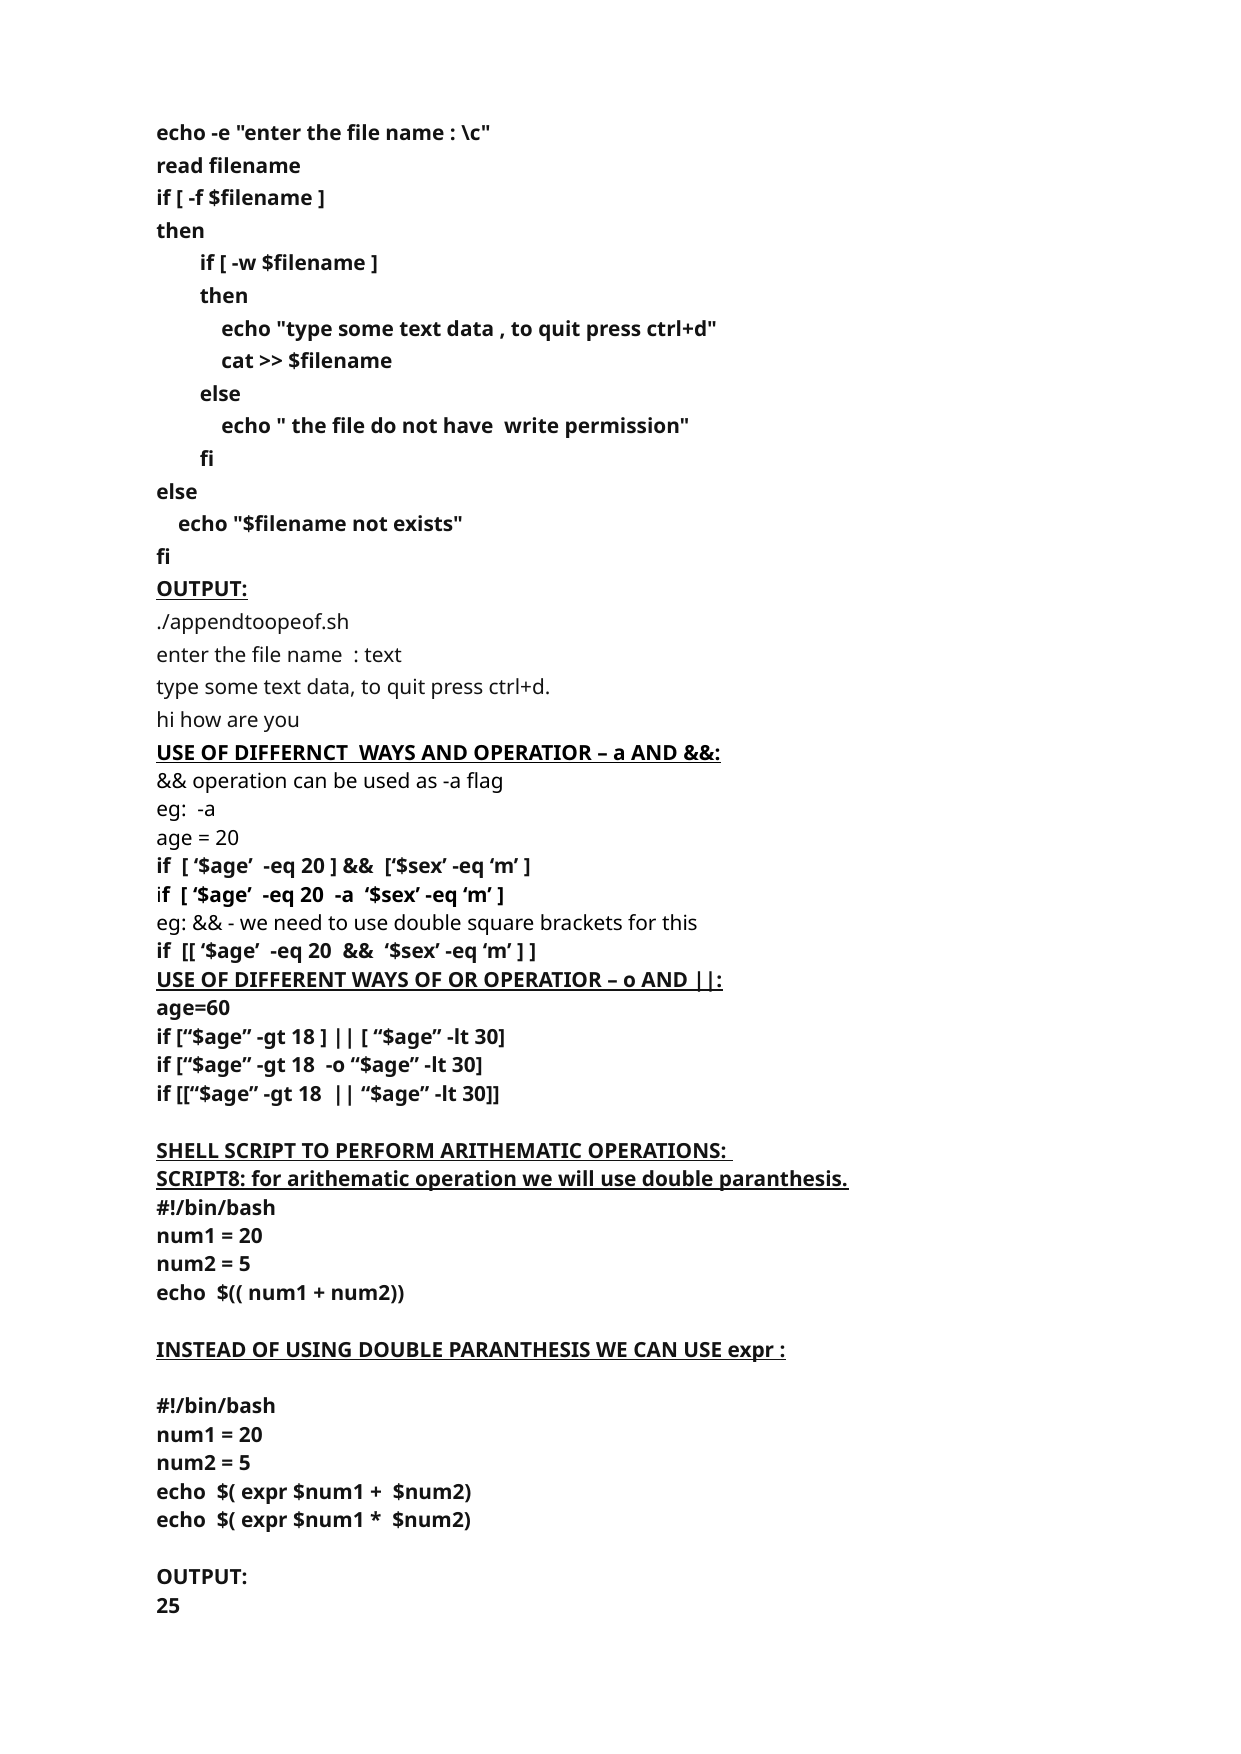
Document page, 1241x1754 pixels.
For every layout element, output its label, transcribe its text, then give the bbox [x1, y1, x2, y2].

text enter the file name : text [156, 640, 1122, 668]
text then [156, 216, 1122, 244]
text if [[ ‘$age’ -eq 20 && ‘$sex’ -eq ‘m’ ] ] [156, 937, 1122, 965]
text USE OF DIFFERENT WAYS OF OR OPERATIOR – o AND ||: [156, 965, 1122, 993]
text fi [156, 444, 1122, 473]
text echo "$filename not exists" [156, 509, 1122, 538]
text OUTPUT: [156, 1562, 1122, 1591]
text echo -e "enter the file name : \c" [156, 118, 1122, 147]
text ./appendtoopeof.sh [156, 607, 1122, 636]
text if [ ‘$age’ -eq 20 -a ‘$sex’ -eq ‘m’ ] [156, 880, 1122, 908]
text read filename [156, 151, 1122, 179]
text SHELL SCRIPT TO PERFORM ARITHEMATIC OPERATIONS: [156, 1136, 1122, 1164]
text USE OF DIFFERNCT WAYS AND OPERATIOR – a AND &&: [156, 738, 1122, 766]
text then [156, 281, 1122, 309]
text num2 = 5 [156, 1249, 1122, 1278]
text && operation can be used as -a flag [156, 766, 1122, 794]
text age = 20 [156, 823, 1122, 851]
text if [[“$age” -gt 18 || “$age” -lt 30]] [156, 1079, 1122, 1107]
text INSTEAD OF USING DOUBLE PARANTHESIS WE CAN USE expr : [156, 1335, 1122, 1363]
text SCRIPT8: for arithematic operation we will use double paranthesis. [156, 1164, 1122, 1193]
text if [“$age” -gt 18 -o “$age” -lt 30] [156, 1050, 1122, 1079]
text echo $( expr $num1 * $num2) [156, 1505, 1122, 1534]
text num1 = 20 [156, 1221, 1122, 1249]
text 25 [156, 1591, 1122, 1619]
text type some text data, to quit press ctrl+d. [156, 672, 1122, 701]
text if [ ‘$age’ -eq 20 ] && [‘$sex’ -eq ‘m’ ] [156, 851, 1122, 880]
text num2 = 5 [156, 1448, 1122, 1477]
text #!/bin/bash [156, 1193, 1122, 1221]
text #!/bin/bash [156, 1392, 1122, 1420]
text echo " the file do not have write permission" [156, 412, 1122, 440]
text else [156, 379, 1122, 407]
text eg: -a [156, 794, 1122, 823]
text else [156, 477, 1122, 505]
text if [“$age” -gt 18 ] || [ “$age” -lt 30] [156, 1022, 1122, 1050]
text echo $(( num1 + num2)) [156, 1278, 1122, 1306]
text num1 = 20 [156, 1420, 1122, 1448]
text hi how are you [156, 705, 1122, 733]
text echo $( expr $num1 + $num2) [156, 1477, 1122, 1505]
text eg: && - we need to use double square brackets for this [156, 908, 1122, 937]
text OUTPUT: [156, 574, 1122, 603]
text cat >> $filename [156, 346, 1122, 375]
text if [ -w $filename ] [156, 248, 1122, 277]
text if [ -f $filename ] [156, 183, 1122, 212]
text fi [156, 542, 1122, 570]
text age=60 [156, 993, 1122, 1022]
text echo "type some text data , to quit press ctrl+d" [156, 314, 1122, 342]
